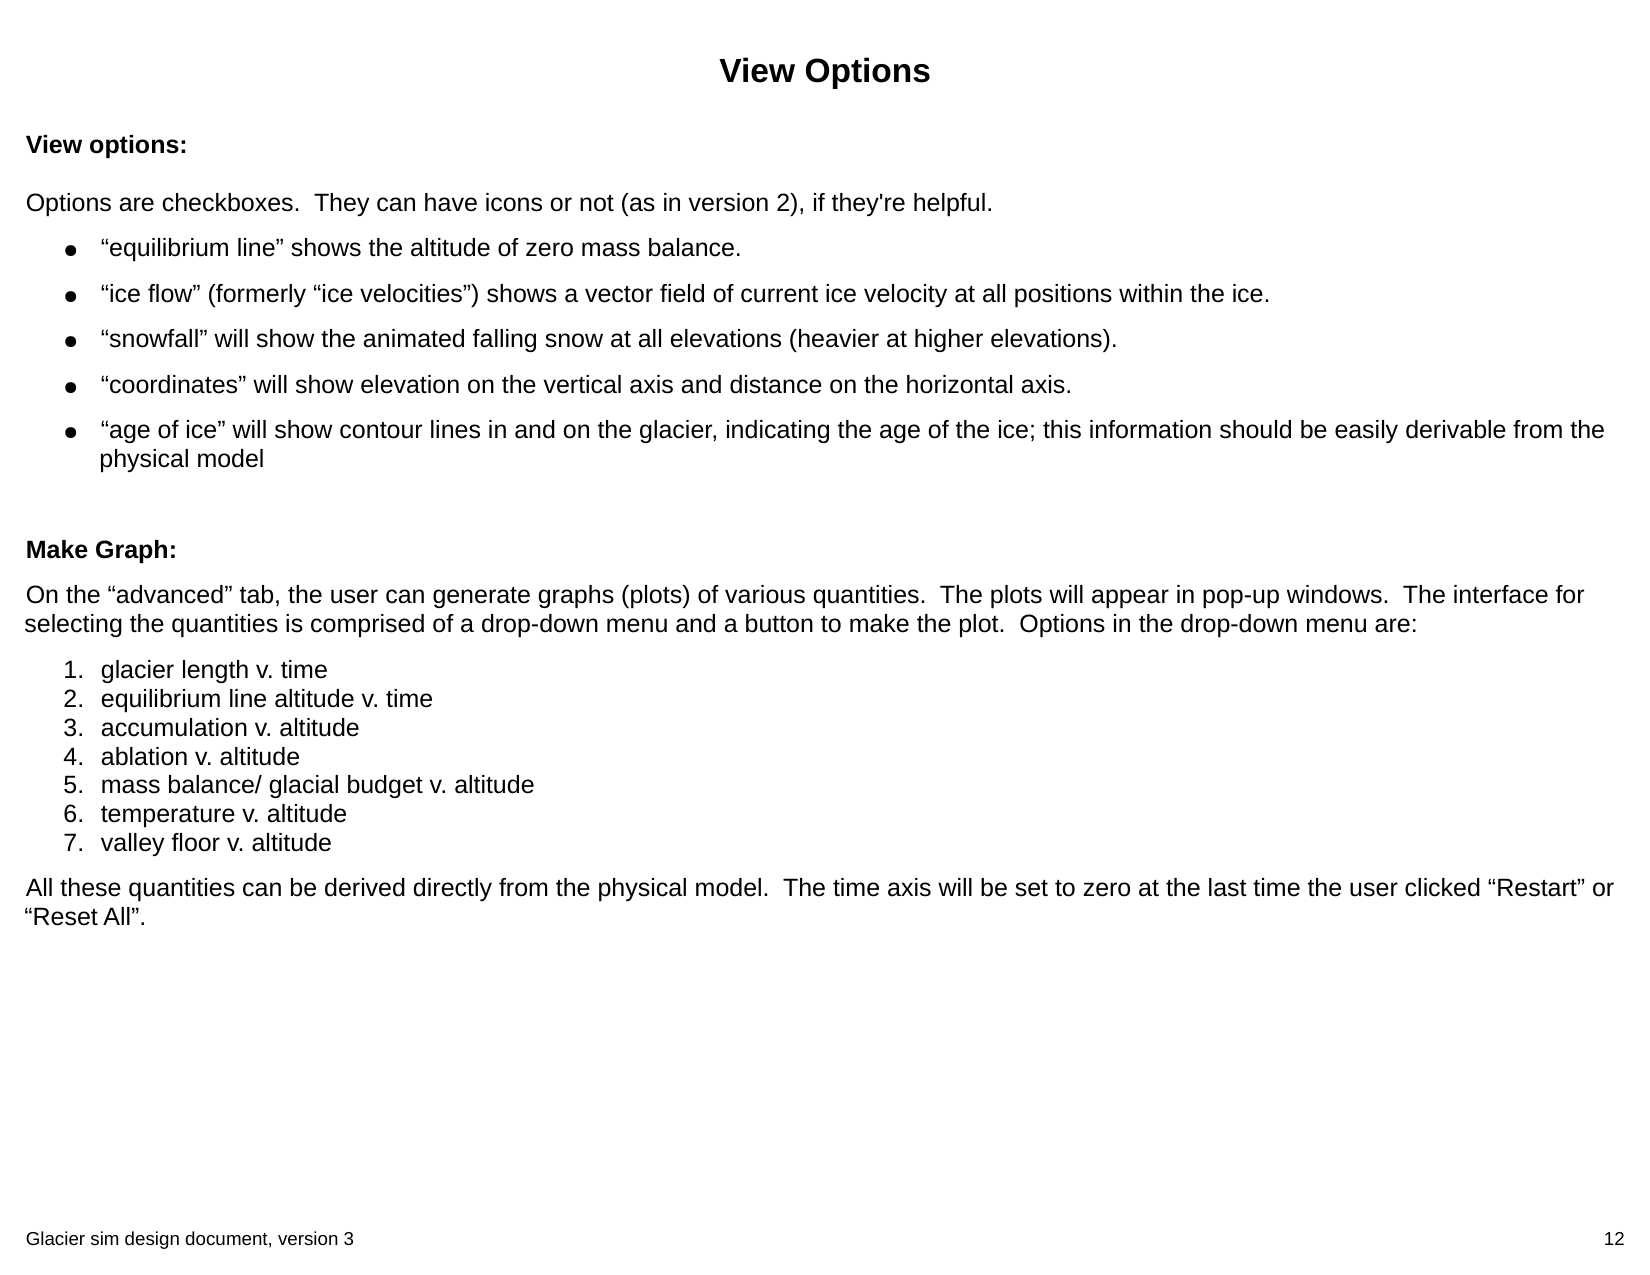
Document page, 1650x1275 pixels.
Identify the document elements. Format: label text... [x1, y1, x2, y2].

list glacier length v. time [62, 655, 1624, 684]
list “equilibrium line” shows the altitude of zero mass balance. [63, 233, 1624, 262]
list mass balance/ glacial budget v. altitude [62, 770, 1624, 799]
list ablation v. altitude [62, 742, 1624, 770]
list temperature v. altitude [62, 799, 1624, 828]
text All these quantities can be derived directly from the physical model. The time axis will be set to zero at the last time the user clicked “Restart” or “Reset All”. [24, 873, 1624, 931]
text On the “advanced” tab, the user can generate graphs (plots) of various quantities. The plots will appear in pop-up windows. The interface for selecting the quantities is comprised of a drop-down menu and a button to make the plot. Options in the drop-down menu are: [24, 580, 1624, 637]
list “ice flow” (formerly “ice velocities”) shows a vector field of current ice velocity at all positions within the ice. [63, 279, 1624, 307]
list accumulation v. altitude [62, 713, 1624, 742]
list “coordinates” will show elevation on the vertical axis and distance on the horizontal axis. [63, 369, 1624, 398]
subtitle View Options [26, 51, 1624, 89]
text View options: [26, 130, 1624, 159]
list equilibrium line altitude v. time [62, 684, 1624, 713]
list valley floor v. altitude [62, 828, 1624, 857]
list “snowfall” will show the animated falling snow at all elevations (heavier at higher elevations). [63, 324, 1624, 353]
text Options are checkboxes. They can have icons or not (as in version 2), if they're helpful. [26, 188, 1624, 217]
text Make Graph: [24, 534, 1624, 563]
list “age of ice” will show contour lines in and on the glacier, indicating the age of the ice; this information should be easily derivable from the physical model [62, 415, 1624, 472]
